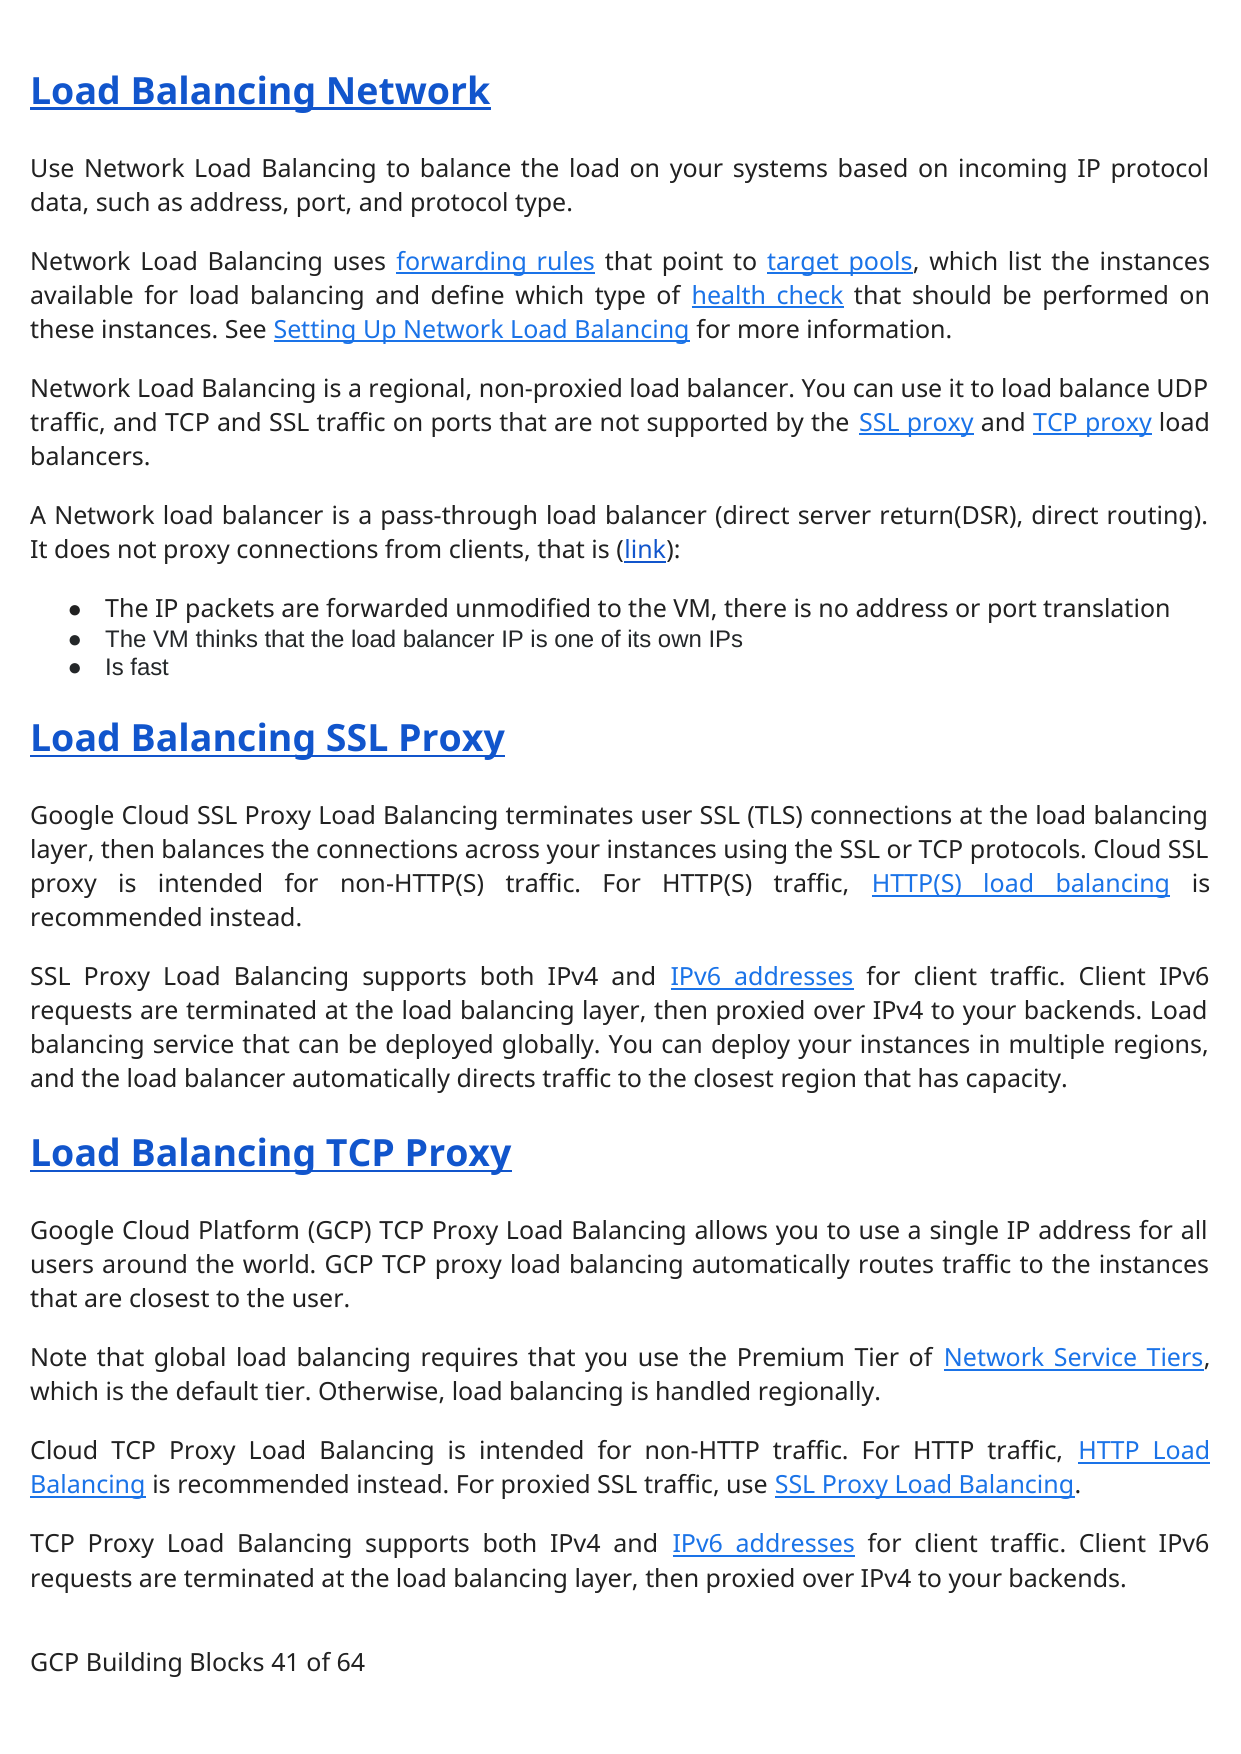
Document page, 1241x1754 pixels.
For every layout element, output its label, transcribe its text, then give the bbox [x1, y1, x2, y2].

text Google Cloud SSL Proxy Load Balancing terminates user SSL (TLS) connections at the load balancing layer, then balances the connections across your instances using the SSL or TCP protocols. Cloud SSL proxy is intended for non-HTTP(S) traffic. For HTTP(S) traffic, HTTP(S) load balancing is recommended instead. [30, 798, 1210, 934]
text Use Network Load Balancing to balance the load on your systems based on incoming IP protocol data, such as address, port, and protocol type. [30, 150, 1210, 218]
text Google Cloud Platform (GCP) TCP Proxy Load Balancing allows you to use a single IP address for all users around the world. GCP TCP proxy load balancing automatically routes traffic to the instances that are closest to the user. [30, 1213, 1210, 1315]
list The VM thinks that the load balancer IP is one of its own IPs [67, 625, 1210, 653]
subtitle Load Balancing TCP Proxy [30, 1126, 1210, 1177]
text SSL Proxy Load Balancing supports both IPv4 and IPv6 addresses for client traffic. Client IPv6 requests are terminated at the load balancing layer, then proxied over IPv4 to your backends. Load balancing service that can be deployed globally. You can deploy your instances in multiple regions, and the load balancer automatically directs traffic to the closest region that has capacity. [30, 959, 1210, 1095]
subtitle Load Balancing SSL Proxy [30, 711, 1210, 762]
text Network Load Balancing uses forwarding rules that point to target pools, which list the instances available for load balancing and define which type of health check that should be performed on these instances. See Setting Up Network Load Balancing for more information. [30, 243, 1210, 346]
text A Network load balancer is a pass-through load balancer (direct server return(DSR), direct routing). It does not proxy connections from clients, that is (link): [30, 498, 1210, 566]
text Note that global load balancing requires that you use the Premium Tier of Network Service Tiers, which is the default tier. Otherwise, load balancing is handled regionally. [30, 1340, 1210, 1408]
subtitle Load Balancing Network [30, 64, 1210, 115]
list Is fast [67, 653, 1210, 680]
list The IP packets are forwarded unmodified to the VM, there is no address or port translation [67, 591, 1210, 625]
text Network Load Balancing is a regional, non-proxied load balancer. You can use it to load balance UDP traffic, and TCP and SSL traffic on ports that are not supported by the SSL proxy and TCP proxy load balancers. [30, 371, 1210, 473]
text TCP Proxy Load Balancing supports both IPv4 and IPv6 addresses for client traffic. Client IPv6 requests are terminated at the load balancing layer, then proxied over IPv4 to your backends. [30, 1526, 1210, 1594]
text Cloud TCP Proxy Load Balancing is intended for non-HTTP traffic. For HTTP traffic, HTTP Load Balancing is recommended instead. For proxied SSL traffic, use SSL Proxy Load Balancing. [30, 1433, 1210, 1501]
